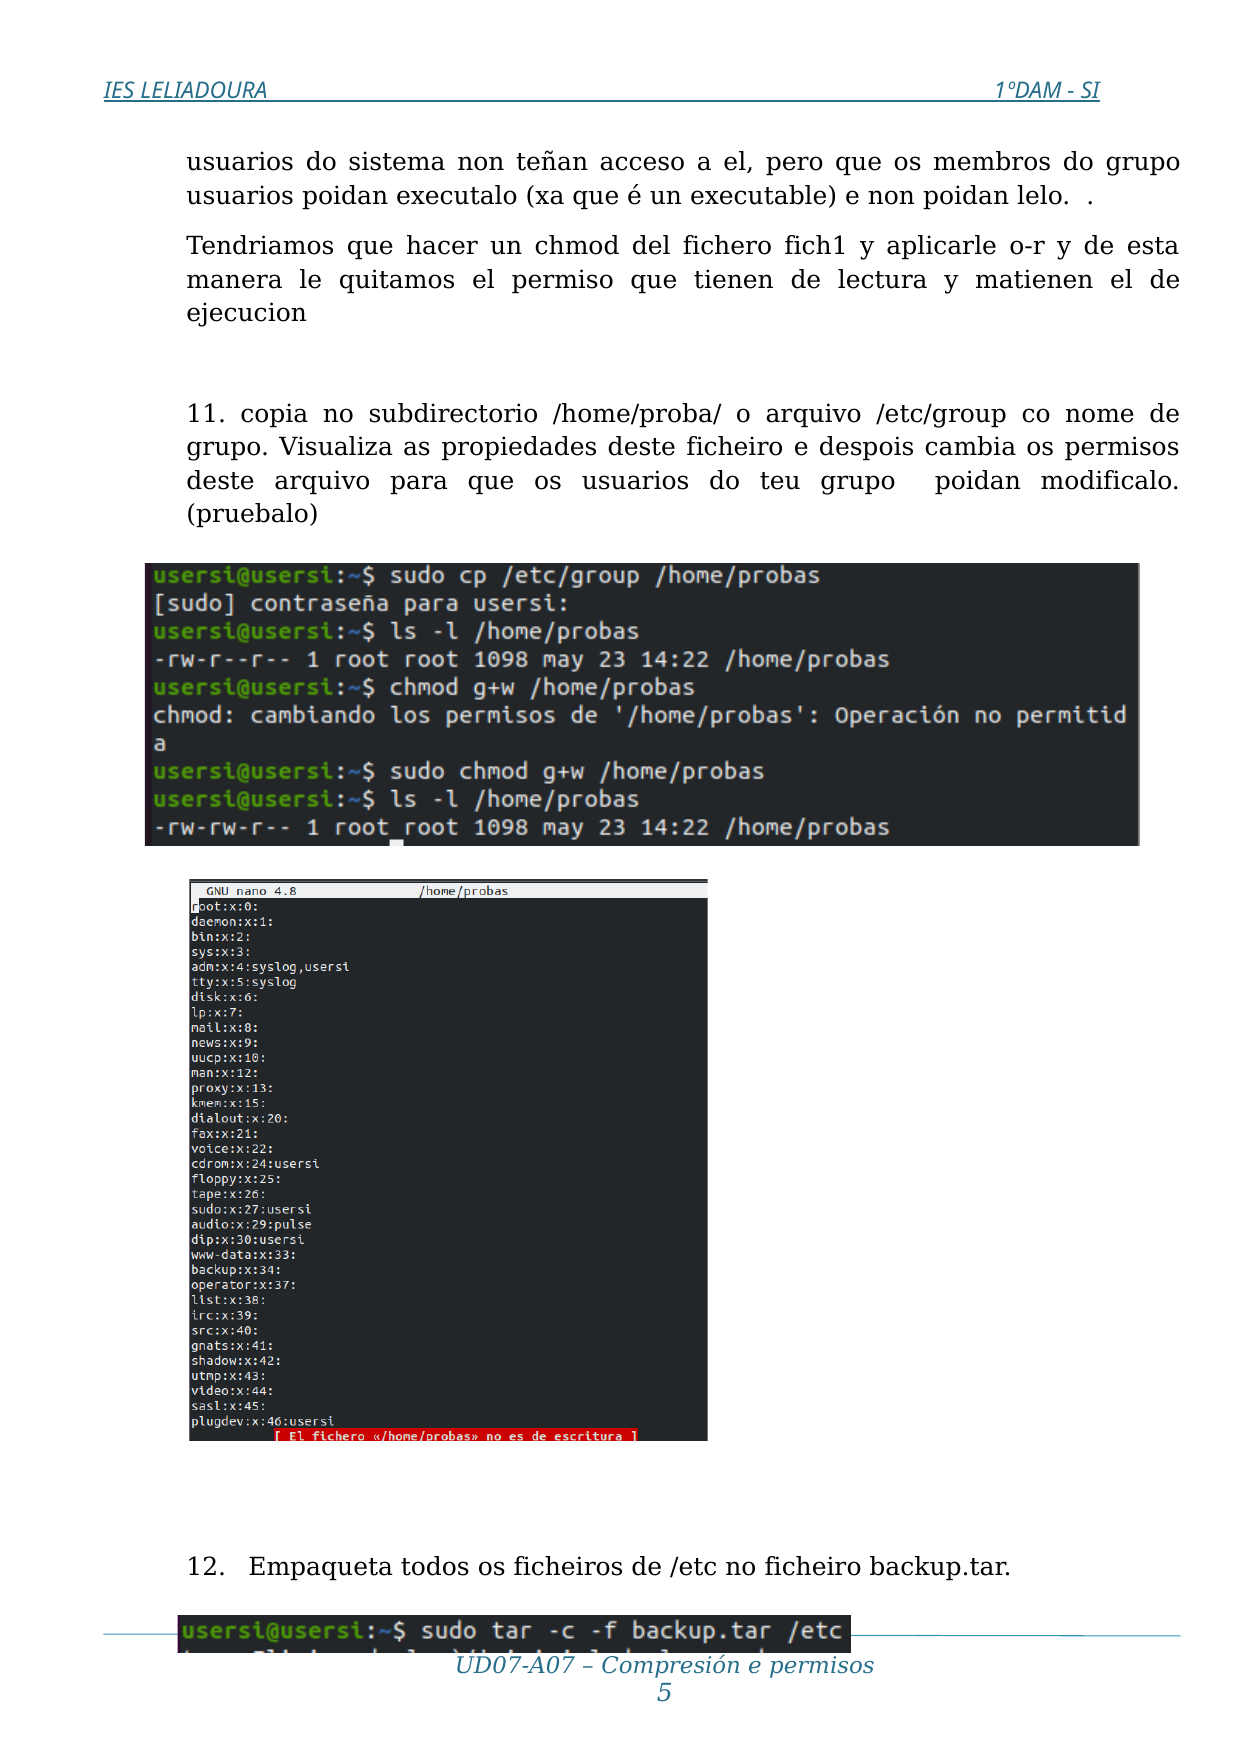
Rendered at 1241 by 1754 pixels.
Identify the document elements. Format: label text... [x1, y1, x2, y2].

text Tendriamos que hacer un chmod del fichero fich1 y aplicarle o-r y de esta manera le quitamos el permiso que tienen de lectura y matienen el de ejecucion [186, 231, 1181, 328]
picture [189, 879, 708, 1441]
list usuarios do sistema non teñan acceso a el, pero que os membros do grupo usuarios poidan executalo (xa que é un executable) e non poidan lelo. . [186, 148, 1181, 210]
list Empaqueta todos os ficheiros de /etc no ficheiro backup.tar. [186, 1552, 1181, 1582]
picture [144, 563, 1140, 846]
picture [177, 1615, 851, 1653]
list copia no subdirectorio /home/proba/ o arquivo /etc/group co nome de grupo. Visualiza as propiedades deste ficheiro e despois cambia os permisos deste arquivo para que os usuarios do teu grupo poidan modificalo. (pruebalo) [186, 399, 1181, 529]
